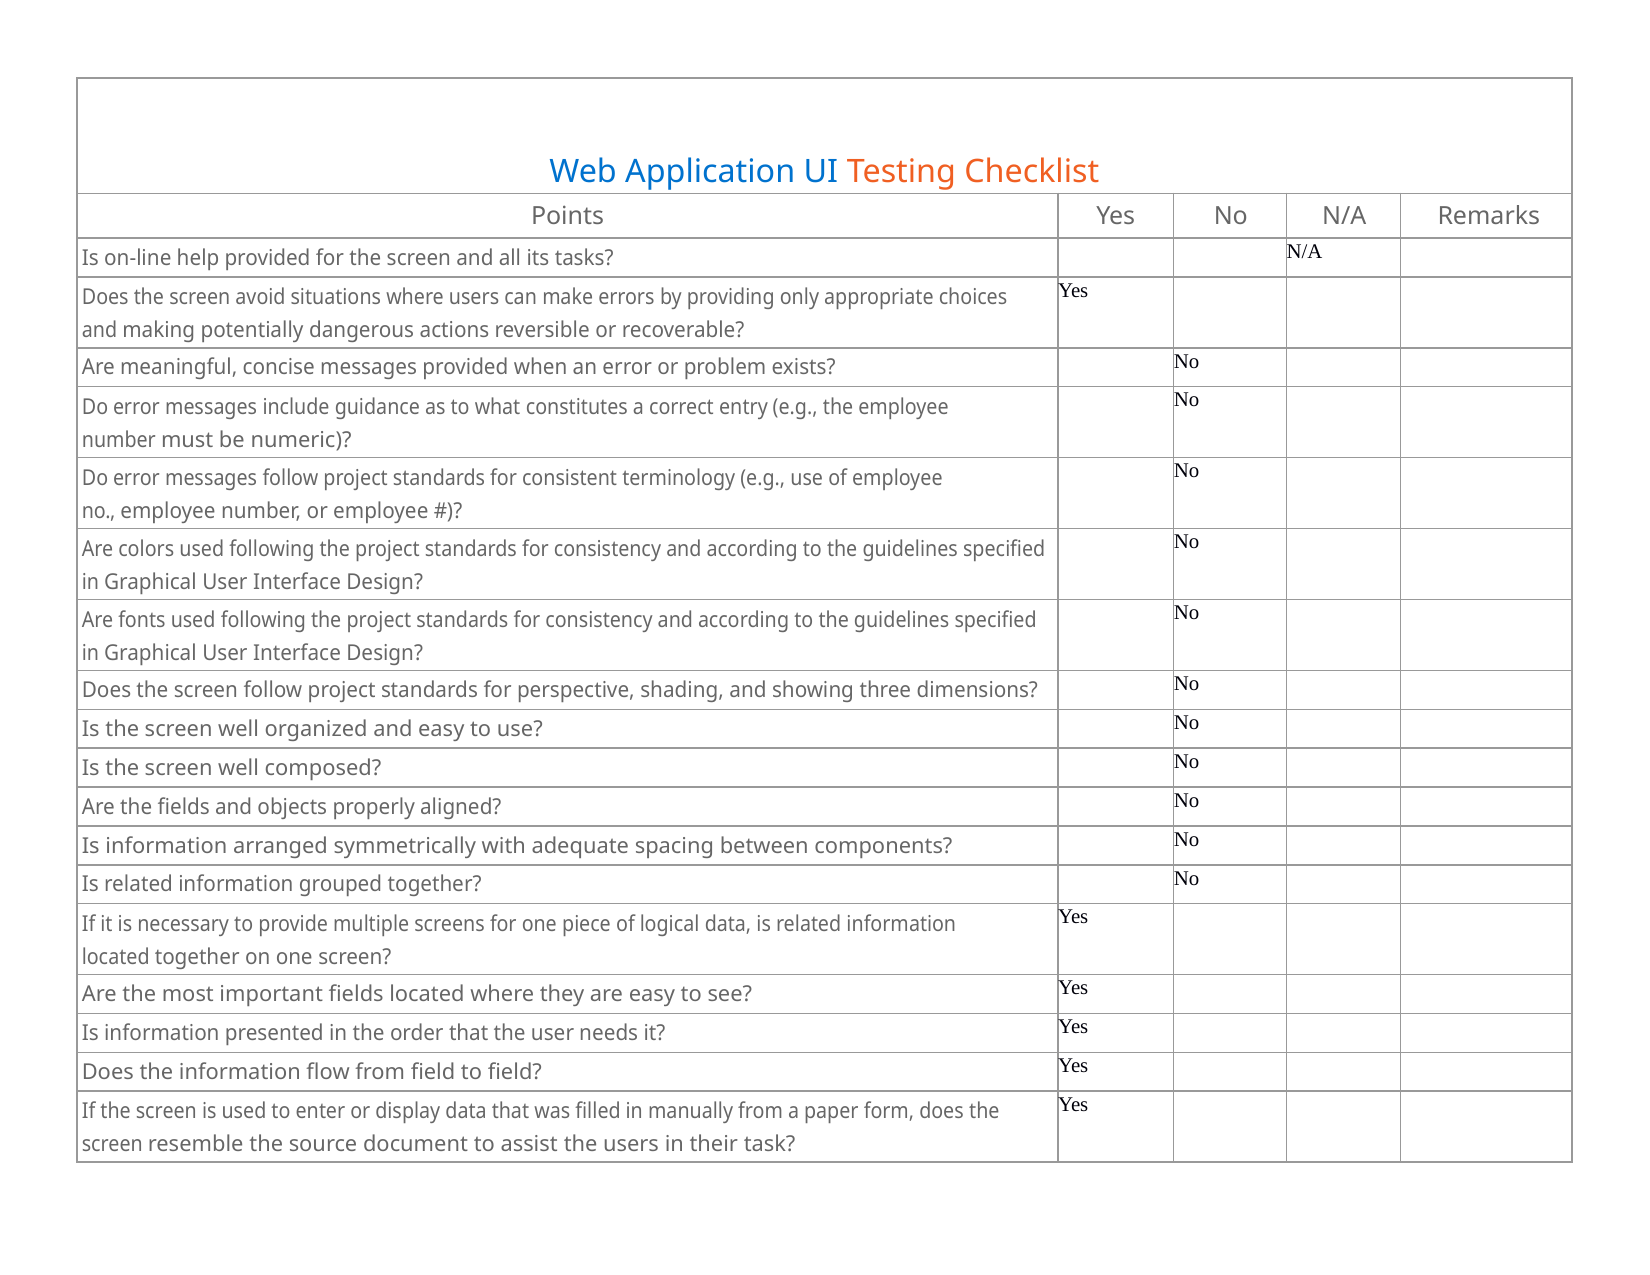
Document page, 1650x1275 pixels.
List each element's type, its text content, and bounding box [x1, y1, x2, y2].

table_cell Are meaningful, concise messages provided when an error or problem exists? [78, 349, 1057, 386]
table_cell Yes [1059, 278, 1173, 347]
table_cell [1174, 1092, 1286, 1161]
table_cell [1287, 1092, 1400, 1161]
table_cell Yes [1059, 1092, 1173, 1161]
table_cell N/A [1287, 194, 1400, 237]
table_cell Do error messages follow project standards for consistent terminology (e.g., use of employee no., employee number, or employee #)? [78, 458, 1057, 528]
table_cell Is the screen well organized and easy to use? [78, 710, 1057, 747]
table_cell Yes [1059, 904, 1173, 974]
table_cell [1401, 239, 1571, 276]
table_cell [1059, 239, 1173, 276]
table_cell [1059, 458, 1173, 528]
table_cell [1401, 349, 1571, 386]
table_cell Is the screen well composed? [78, 749, 1057, 786]
table_cell [1401, 278, 1571, 347]
table_cell Is related information grouped together? [78, 866, 1057, 903]
table_cell No [1174, 788, 1286, 825]
table_cell [1287, 600, 1400, 669]
table_cell [1287, 749, 1400, 786]
table_cell [1174, 239, 1286, 276]
table_cell [1287, 1053, 1400, 1090]
table_cell [1059, 710, 1173, 747]
table_cell [1401, 975, 1571, 1012]
table_cell Are the most important fields located where they are easy to see? [78, 975, 1057, 1012]
table_cell No [1174, 710, 1286, 747]
table_cell [1401, 600, 1571, 669]
table_cell Yes [1059, 1014, 1173, 1051]
table_cell [1287, 904, 1400, 974]
table_cell [1401, 671, 1571, 708]
table_cell [1401, 387, 1571, 457]
table_cell [1287, 458, 1400, 528]
table_cell Yes [1059, 194, 1173, 237]
table_cell [1287, 349, 1400, 386]
table_cell Are colors used following the project standards for consistency and according to the guidelines specified in Graphical User Interface Design? [78, 529, 1057, 599]
table_cell [1059, 749, 1173, 786]
table_cell Points [78, 194, 1057, 237]
table_cell N/A [1287, 239, 1400, 276]
table_cell No [1174, 194, 1286, 237]
table_cell Yes [1059, 975, 1173, 1012]
table_cell Do error messages include guidance as to what constitutes a correct entry (e.g., the employee number must be numeric)? [78, 387, 1057, 457]
table_cell No [1174, 387, 1286, 457]
table_cell No [1174, 349, 1286, 386]
table_cell [1287, 788, 1400, 825]
table_cell Is information presented in the order that the user needs it? [78, 1014, 1057, 1051]
table_cell [1174, 904, 1286, 974]
table_cell No [1174, 827, 1286, 864]
table_cell [1401, 710, 1571, 747]
table_cell [1174, 975, 1286, 1012]
table_cell [1059, 529, 1173, 599]
table_cell [1401, 788, 1571, 825]
table_cell [1401, 529, 1571, 599]
table_cell [1174, 1014, 1286, 1051]
table_cell [1401, 1014, 1571, 1051]
table_cell Does the screen follow project standards for perspective, shading, and showing three dimensions? [78, 671, 1057, 708]
table_cell [1059, 600, 1173, 669]
table_cell [1401, 749, 1571, 786]
table_cell [1059, 671, 1173, 708]
table_cell [1401, 1053, 1571, 1090]
table_cell No [1174, 749, 1286, 786]
table_cell No [1174, 671, 1286, 708]
table_cell [1401, 866, 1571, 903]
table_cell [1287, 710, 1400, 747]
table_cell [1059, 866, 1173, 903]
table_cell [1287, 387, 1400, 457]
table_cell No [1174, 600, 1286, 669]
table_cell [1401, 904, 1571, 974]
table_cell Are fonts used following the project standards for consistency and according to the guidelines specified in Graphical User Interface Design? [78, 600, 1057, 669]
table_header Web Application UI Testing Checklist [78, 79, 1571, 193]
table_cell If the screen is used to enter or display data that was filled in manually from a paper form, does the screen resemble the source document to assist the users in their task? [78, 1092, 1057, 1161]
table_cell If it is necessary to provide multiple screens for one piece of logical data, is related information located together on one screen? [78, 904, 1057, 974]
table_cell [1174, 1053, 1286, 1090]
table_cell No [1174, 866, 1286, 903]
table_cell [1287, 1014, 1400, 1051]
table_cell Remarks [1401, 194, 1571, 237]
table_cell [1059, 387, 1173, 457]
table_cell [1401, 458, 1571, 528]
table_cell [1174, 278, 1286, 347]
table_cell [1287, 866, 1400, 903]
table_cell [1401, 1092, 1571, 1161]
table_cell [1287, 278, 1400, 347]
table_cell Is information arranged symmetrically with adequate spacing between components? [78, 827, 1057, 864]
table_cell Are the fields and objects properly aligned? [78, 788, 1057, 825]
table_cell [1287, 529, 1400, 599]
table_cell [1401, 827, 1571, 864]
table_cell [1287, 827, 1400, 864]
table_cell No [1174, 458, 1286, 528]
table_cell Does the information flow from field to field? [78, 1053, 1057, 1090]
table_cell [1287, 975, 1400, 1012]
table_cell [1287, 671, 1400, 708]
table_cell [1059, 349, 1173, 386]
table_cell No [1174, 529, 1286, 599]
table_cell [1059, 788, 1173, 825]
table_cell Is on-line help provided for the screen and all its tasks? [78, 239, 1057, 276]
table_cell [1059, 827, 1173, 864]
table_cell Does the screen avoid situations where users can make errors by providing only appropriate choices and making potentially dangerous actions reversible or recoverable? [78, 278, 1057, 347]
table_cell Yes [1059, 1053, 1173, 1090]
